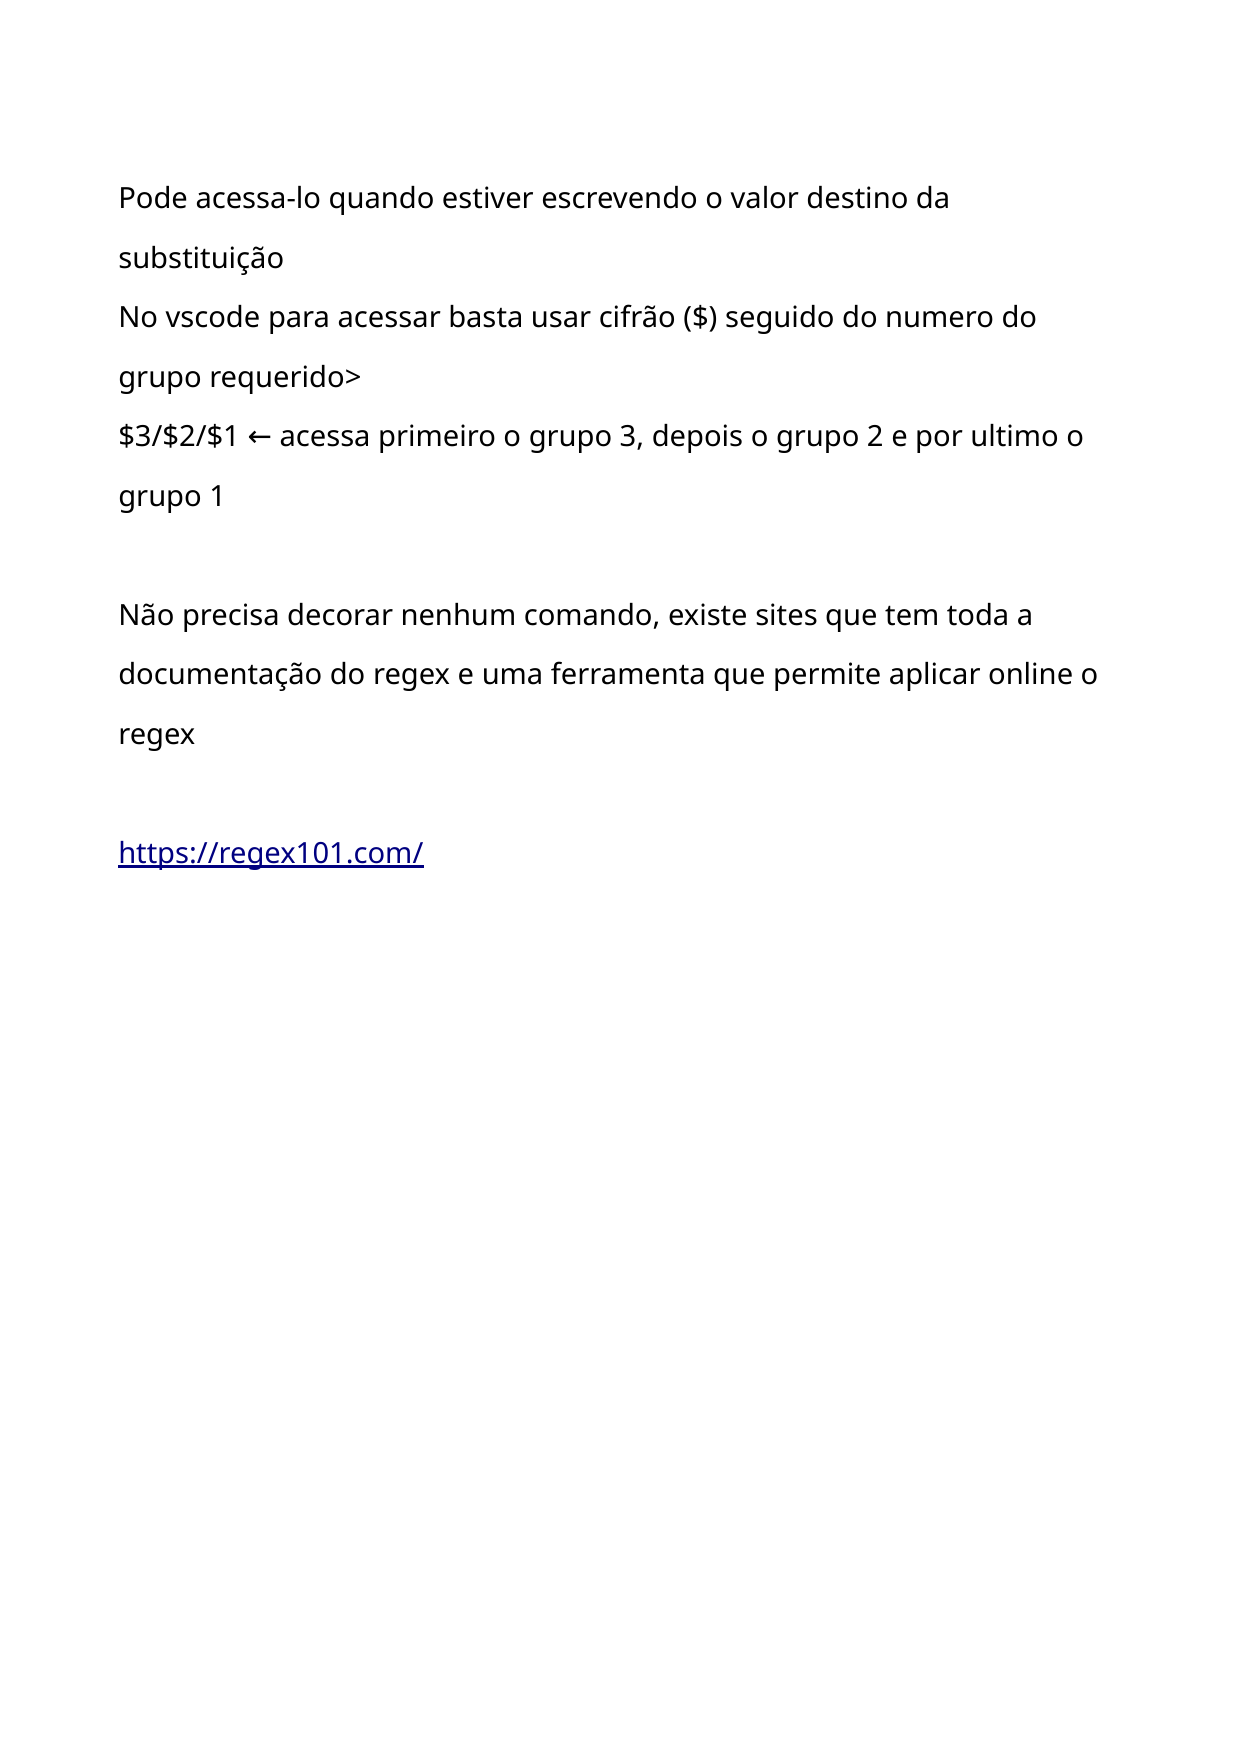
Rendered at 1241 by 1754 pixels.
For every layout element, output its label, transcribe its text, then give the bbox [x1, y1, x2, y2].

text Não precisa decorar nenhum comando, existe sites que tem toda a documentação do regex e uma ferramenta que permite aplicar online o regex [118, 594, 1122, 753]
text Pode acessa-lo quando estiver escrevendo o valor destino da substituição [118, 178, 1122, 277]
text https://regex101.com/ [118, 832, 1122, 872]
text No vscode para acessar basta usar cifrão ($) seguido do numero do grupo requerido> [118, 297, 1122, 396]
text $3/$2/$1 ← acessa primeiro o grupo 3, depois o grupo 2 e por ultimo o grupo 1 [118, 416, 1122, 515]
